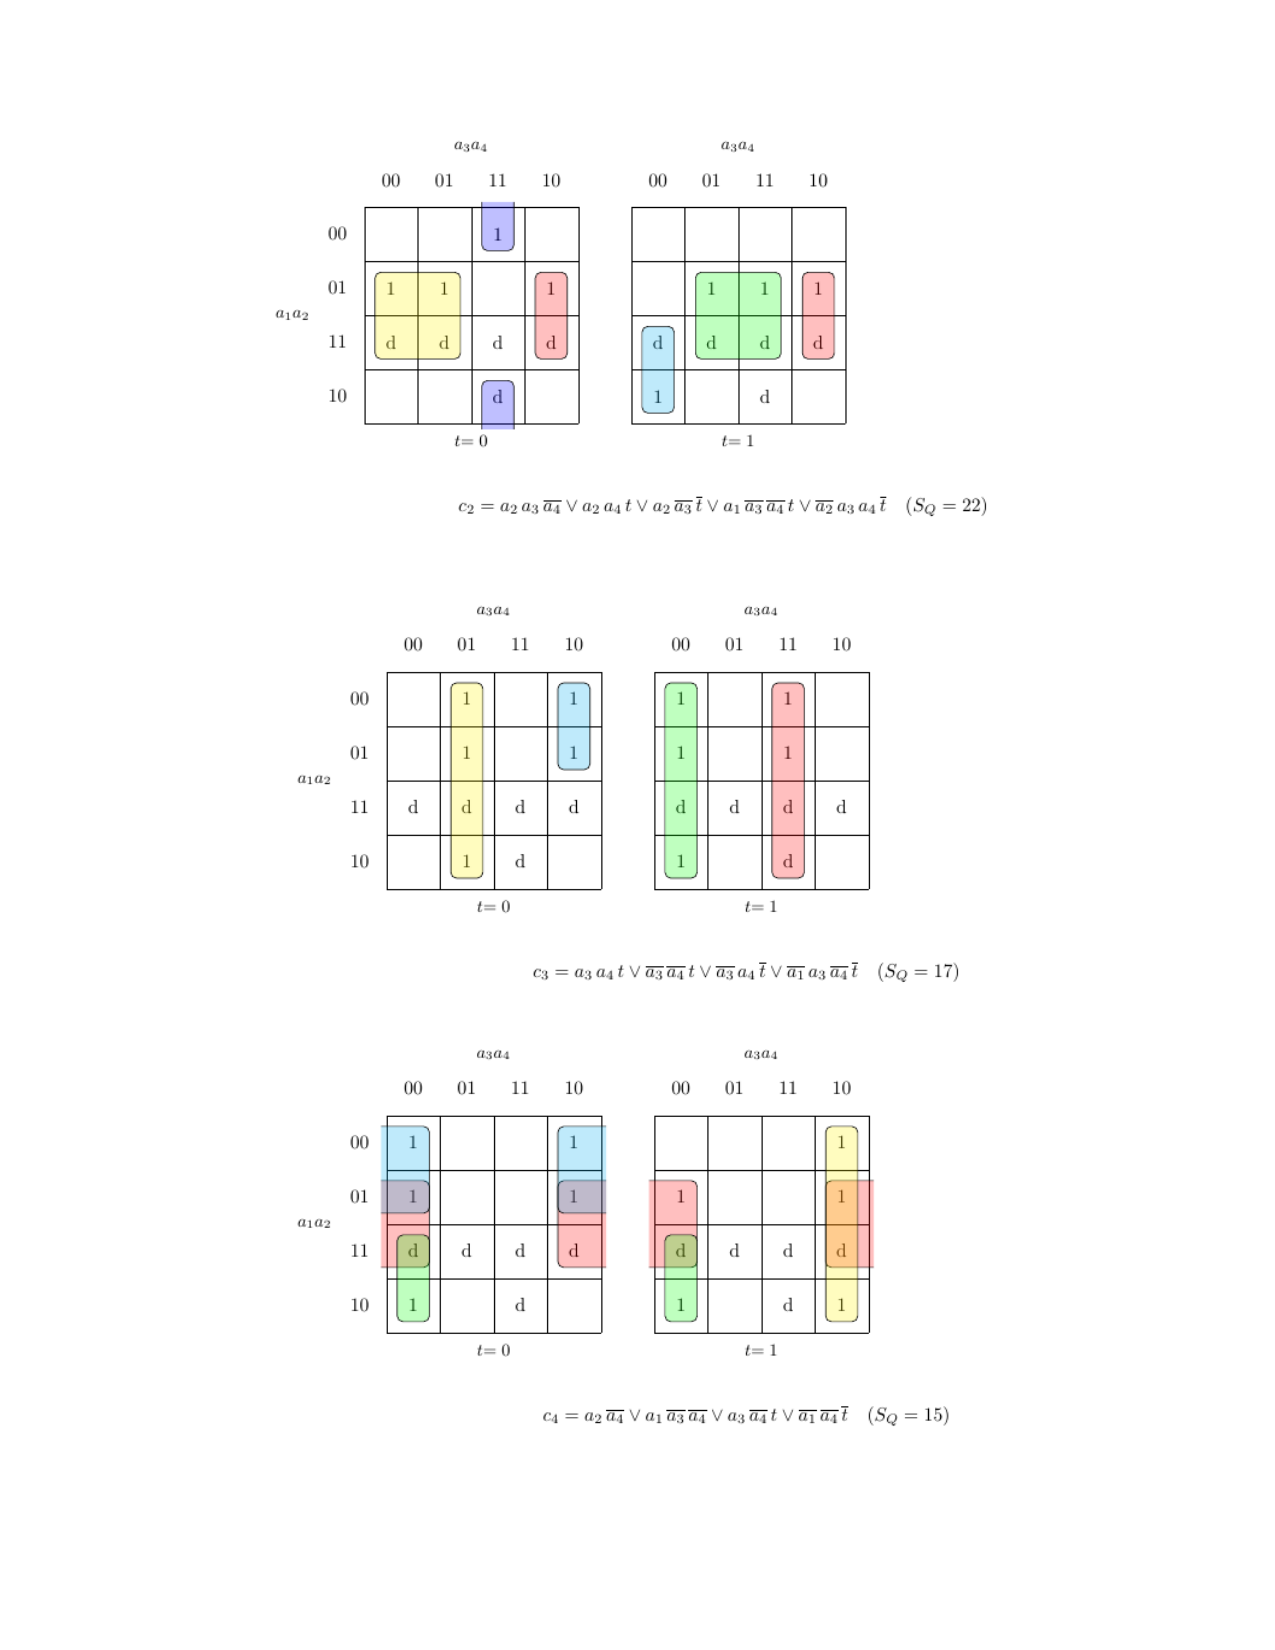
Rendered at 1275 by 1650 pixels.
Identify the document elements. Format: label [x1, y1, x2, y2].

picture [253, 560, 1022, 1457]
picture [254, 118, 1021, 557]
